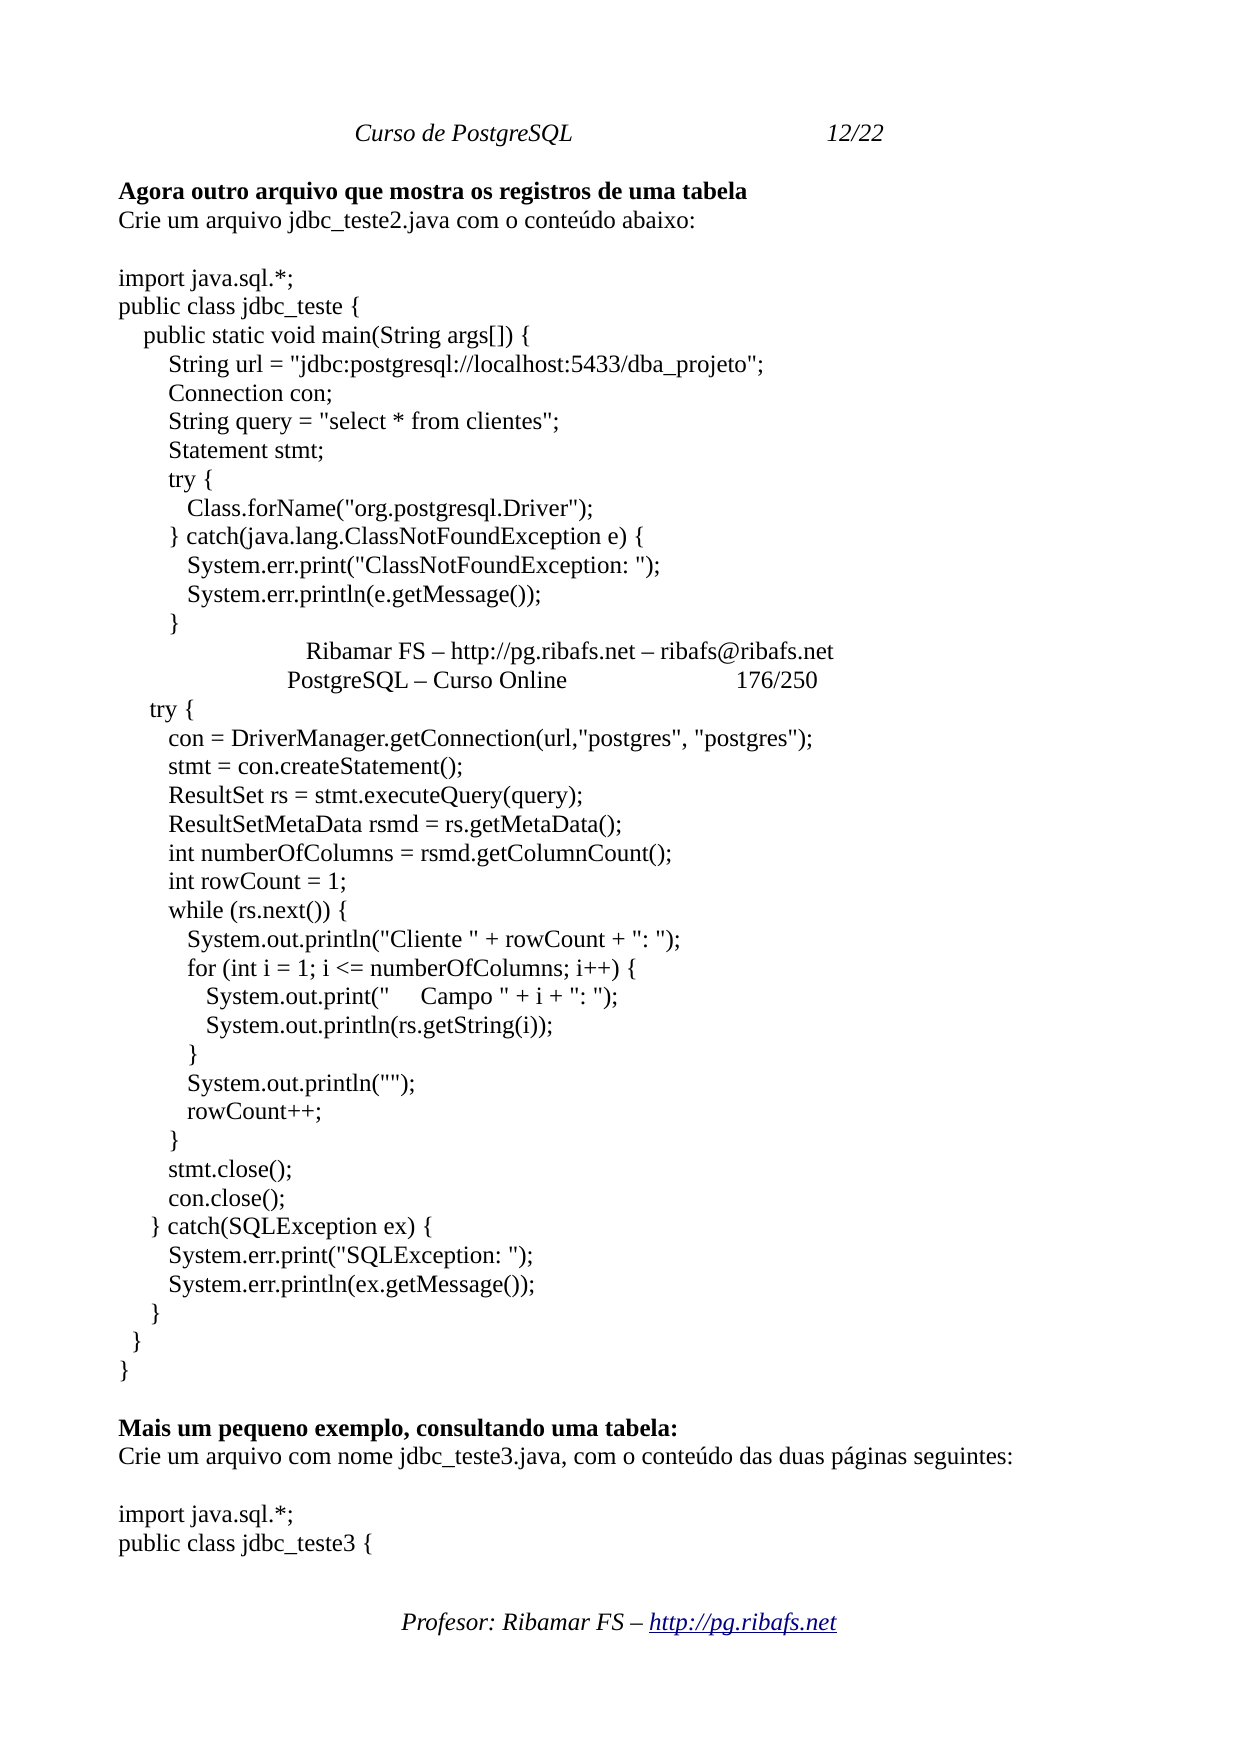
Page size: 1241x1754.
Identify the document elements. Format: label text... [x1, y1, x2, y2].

text try { [118, 694, 1122, 723]
text } [118, 608, 1122, 636]
text Connection con; [118, 378, 1122, 406]
text try { [118, 464, 1122, 493]
text con.close(); [118, 1183, 1122, 1211]
text Statement stmt; [118, 435, 1122, 464]
text stmt = con.createStatement(); [118, 751, 1122, 780]
text System.out.println(""); [118, 1068, 1122, 1096]
text } [118, 1355, 1122, 1384]
text } [118, 1125, 1122, 1154]
text System.out.println(rs.getString(i)); [118, 1010, 1122, 1039]
text System.err.println(ex.getMessage()); [118, 1269, 1122, 1298]
text String query = "select * from clientes"; [118, 406, 1122, 435]
text } [118, 1298, 1122, 1326]
text String url = "jdbc:postgresql://localhost:5433/dba_projeto"; [118, 349, 1122, 378]
text System.err.println(e.getMessage()); [118, 579, 1122, 608]
text PostgreSQL – Curso Online 176/250 [118, 665, 1122, 694]
text import java.sql.*; [118, 263, 1122, 291]
text for (int i = 1; i <= numberOfColumns; i++) { [118, 953, 1122, 981]
text ResultSet rs = stmt.executeQuery(query); [118, 780, 1122, 809]
text import java.sql.*; [118, 1499, 1122, 1528]
text Crie um arquivo com nome jdbc_teste3.java, com o conteúdo das duas páginas seguintes: [118, 1441, 1122, 1470]
text } [118, 1326, 1122, 1355]
text Mais um pequeno exemplo, consultando uma tabela: [118, 1413, 1122, 1441]
text con = DriverManager.getConnection(url,"postgres", "postgres"); [118, 723, 1122, 751]
text public class jdbc_teste { [118, 291, 1122, 320]
text Ribamar FS – http://pg.ribafs.net – ribafs@ribafs.net [118, 636, 1122, 665]
text System.out.print(" Campo " + i + ": "); [118, 981, 1122, 1010]
text public class jdbc_teste3 { [118, 1528, 1122, 1556]
text int rowCount = 1; [118, 866, 1122, 895]
text System.out.println("Cliente " + rowCount + ": "); [118, 924, 1122, 953]
text ResultSetMetaData rsmd = rs.getMetaData(); [118, 809, 1122, 838]
text System.err.print("ClassNotFoundException: "); [118, 550, 1122, 579]
text public static void main(String args[]) { [118, 320, 1122, 349]
text } [118, 1039, 1122, 1068]
text while (rs.next()) { [118, 895, 1122, 924]
text System.err.print("SQLException: "); [118, 1240, 1122, 1269]
text } catch(java.lang.ClassNotFoundException e) { [118, 521, 1122, 550]
text } catch(SQLException ex) { [118, 1211, 1122, 1240]
text Crie um arquivo jdbc_teste2.java com o conteúdo abaixo: [118, 205, 1122, 234]
text rowCount++; [118, 1096, 1122, 1125]
text stmt.close(); [118, 1154, 1122, 1183]
text int numberOfColumns = rsmd.getColumnCount(); [118, 838, 1122, 866]
text Agora outro arquivo que mostra os registros de uma tabela [118, 176, 1122, 205]
text Class.forName("org.postgresql.Driver"); [118, 493, 1122, 521]
